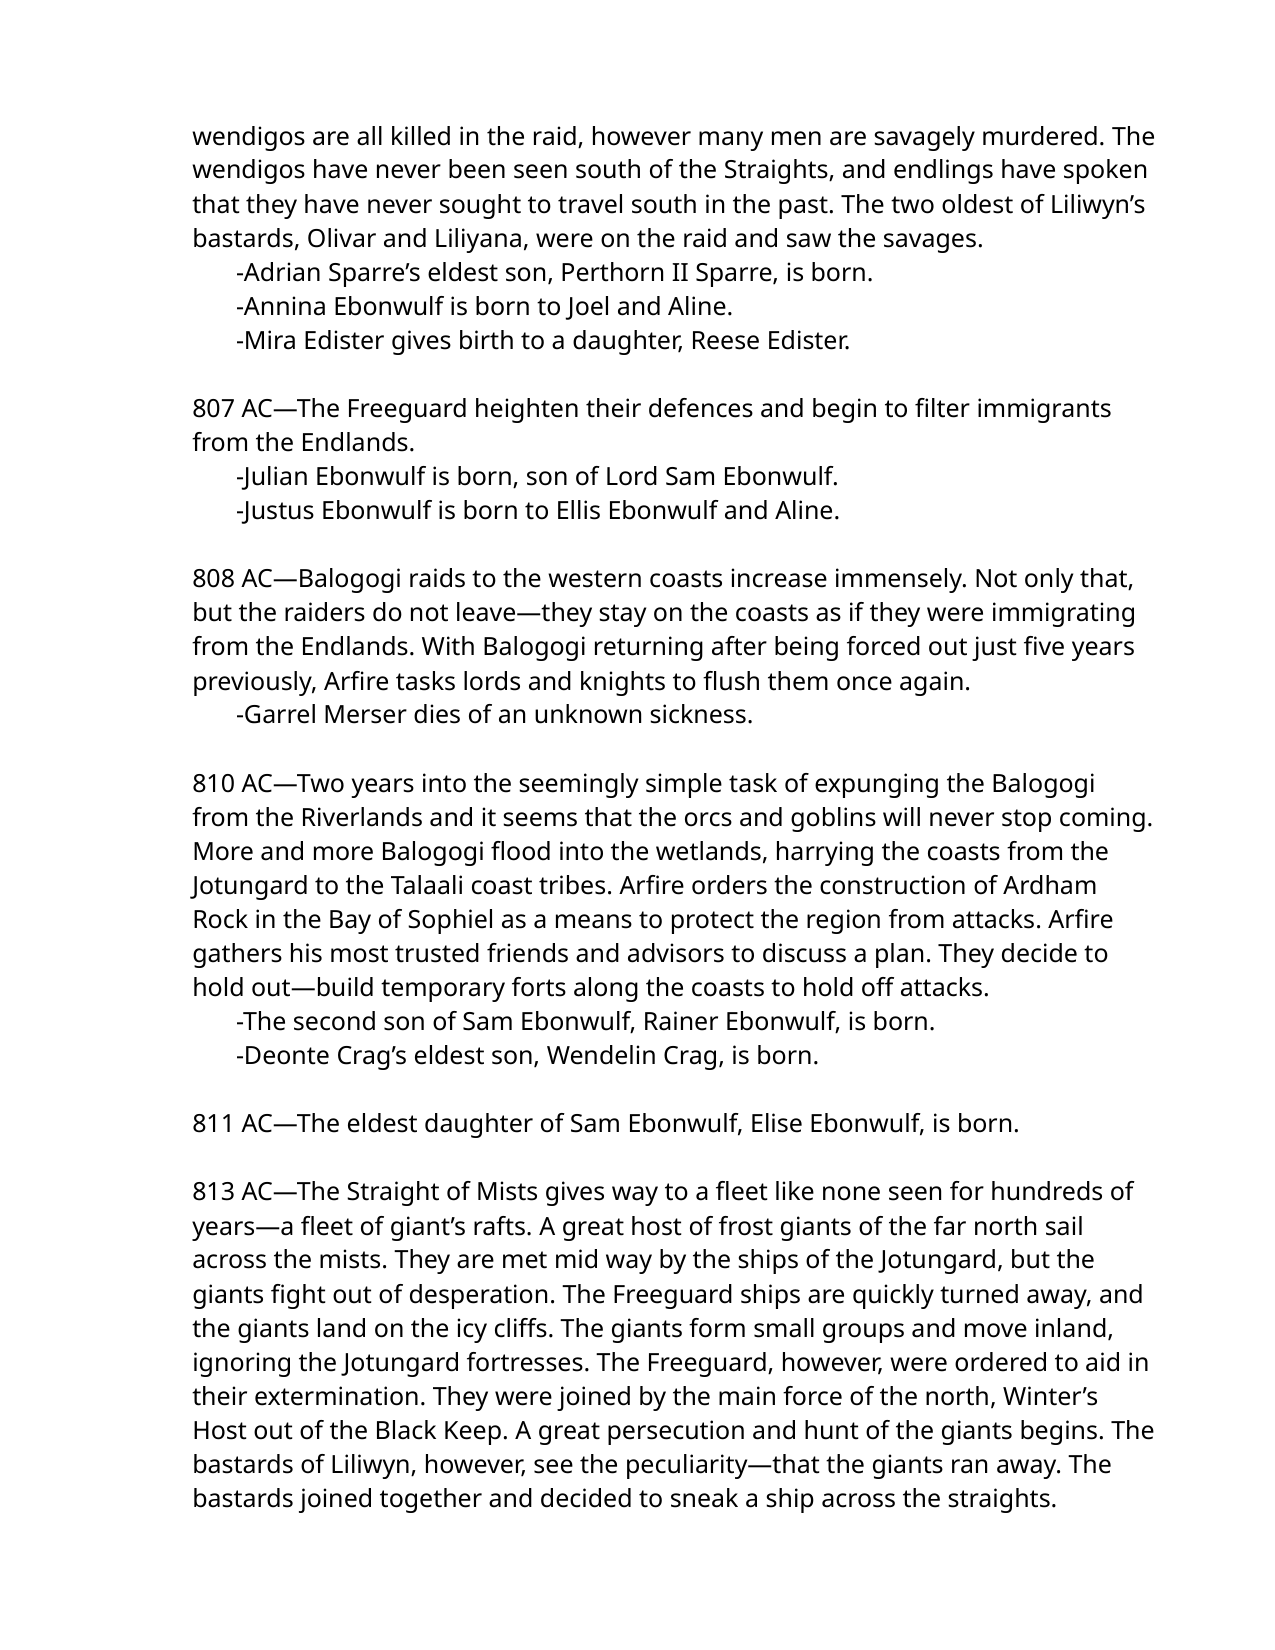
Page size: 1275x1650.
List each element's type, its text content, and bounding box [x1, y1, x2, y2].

text -Mira Edister gives birth to a daughter, Reese Edister. [192, 322, 1157, 357]
text -Justus Ebonwulf is born to Ellis Ebonwulf and Aline. [192, 493, 1157, 527]
text -Annina Ebonwulf is born to Joel and Aline. [192, 288, 1157, 322]
text -Adrian Sparre’s eldest son, Perthorn II Sparre, is born. [192, 254, 1157, 288]
text wendigos are all killed in the raid, however many men are savagely murdered. The wendigos have never been seen south of the Straights, and endlings have spoken that they have never sought to travel south in the past. The two oldest of Liliwyn’s bastards, Olivar and Liliyana, were on the raid and saw the savages. [192, 118, 1157, 254]
text -The second son of Sam Ebonwulf, Rainer Ebonwulf, is born. [192, 1004, 1157, 1038]
text -Deonte Crag’s eldest son, Wendelin Crag, is born. [192, 1038, 1157, 1072]
text 807 AC—The Freeguard heighten their defences and begin to filter immigrants from the Endlands. [192, 391, 1157, 459]
text 813 AC—The Straight of Mists gives way to a fleet like none seen for hundreds of years—a fleet of giant’s rafts. A great host of frost giants of the far north sail across the mists. They are met mid way by the ships of the Jotungard, but the giants fight out of desperation. The Freeguard ships are quickly turned away, and the giants land on the icy cliffs. The giants form small groups and move inland, ignoring the Jotungard fortresses. The Freeguard, however, were ordered to aid in their extermination. They were joined by the main force of the north, Winter’s Host out of the Black Keep. A great persecution and hunt of the giants begins. The bastards of Liliwyn, however, see the peculiarity—that the giants ran away. The bastards joined together and decided to sneak a ship across the straights. [192, 1174, 1157, 1515]
text 811 AC—The eldest daughter of Sam Ebonwulf, Elise Ebonwulf, is born. [192, 1106, 1157, 1140]
text -Julian Ebonwulf is born, son of Lord Sam Ebonwulf. [192, 459, 1157, 493]
text 808 AC—Balogogi raids to the western coasts increase immensely. Not only that, but the raiders do not leave—they stay on the coasts as if they were immigrating from the Endlands. With Balogogi returning after being forced out just five years previously, Arfire tasks lords and knights to flush them once again. [192, 561, 1157, 697]
text -Garrel Merser dies of an unknown sickness. [192, 697, 1157, 731]
text 810 AC—Two years into the seemingly simple task of expunging the Balogogi from the Riverlands and it seems that the orcs and goblins will never stop coming. More and more Balogogi flood into the wetlands, harrying the coasts from the Jotungard to the Talaali coast tribes. Arfire orders the construction of Ardham Rock in the Bay of Sophiel as a means to protect the region from attacks. Arfire gathers his most trusted friends and advisors to discuss a plan. They decide to hold out—build temporary forts along the coasts to hold off attacks. [192, 765, 1157, 1004]
